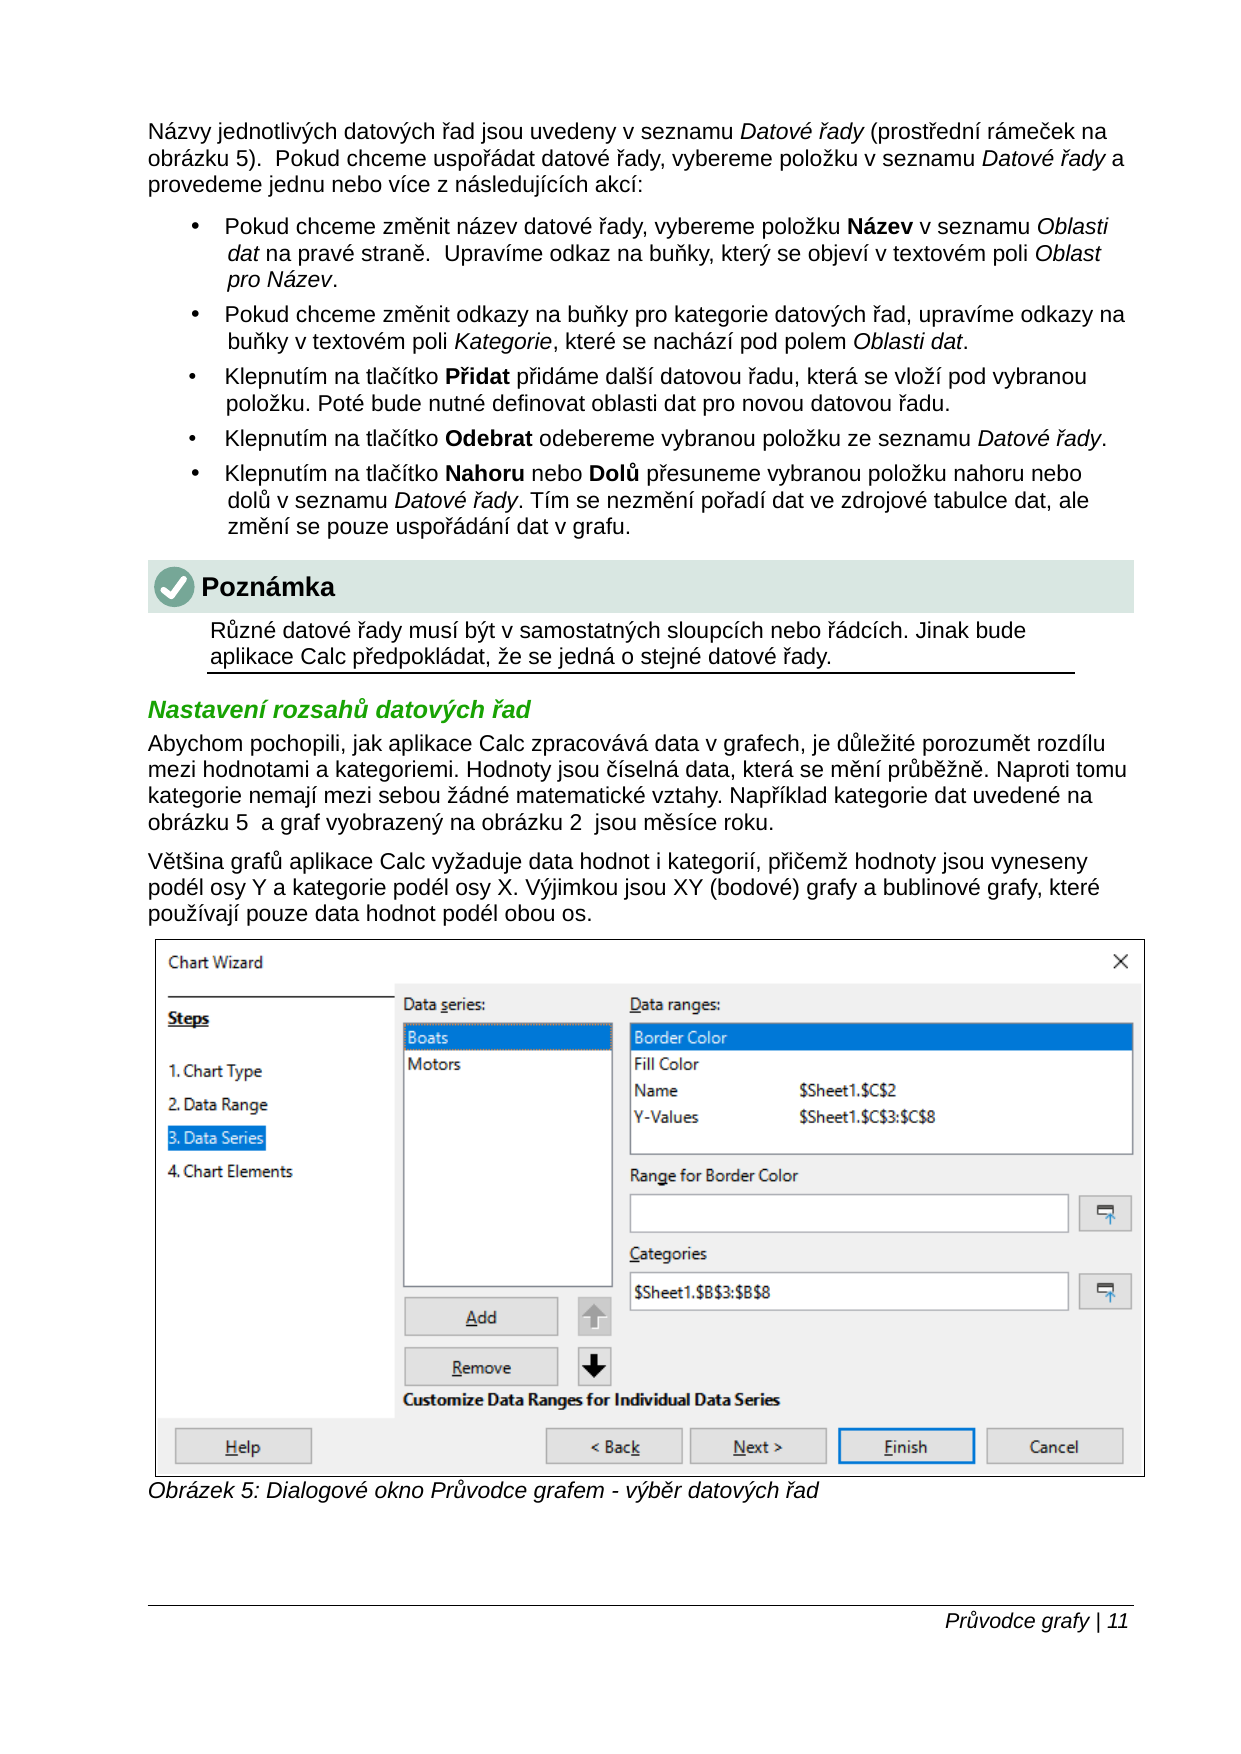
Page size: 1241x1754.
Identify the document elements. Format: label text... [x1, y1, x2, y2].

list Pokud chceme změnit odkazy na buňky pro kategorie datových řad, upravíme odkazy na buňky v textovém poli Kategorie, které se nachází pod polem Oblasti dat. [185, 298, 1134, 354]
text Abychom pochopili, jak aplikace Calc zpracovává data v grafech, je důležité porozumět rozdílu mezi hodnotami a kategoriemi. Hodnoty jsou číselná data, která se mění průběžně. Naproti tomu kategorie nemají mezi sebou žádné matematické vztahy. Například kategorie dat uvedené na obrázku 5 a graf vyobrazený na obrázku 2 jsou měsíce roku. [148, 730, 1134, 835]
list Pokud chceme změnit název datové řady, vybereme položku Název v seznamu Oblasti dat na pravé straně. Upravíme odkaz na buňky, který se objeví v textovém poli Oblast pro Název. [185, 210, 1134, 292]
text Obrázek 5: Dialogové okno Průvodce grafem - výběr datových řad [148, 939, 1152, 1503]
list Klepnutím na tlačítko Přidat přidáme další datovou řadu, která se vloží pod vybranou položku. Poté bude nutné definovat oblasti dat pro novou datovou řadu. [185, 360, 1134, 416]
list Klepnutím na tlačítko Nahoru nebo Dolů přesuneme vybranou položku nahoru nebo dolů v seznamu Datové řady. Tím se nezmění pořadí dat ve zdrojové tabulce dat, ale změní se pouze uspořádání dat v grafu. [185, 457, 1134, 542]
list Klepnutím na tlačítko Odebrat odebereme vybranou položku ze seznamu Datové řady. [185, 422, 1134, 451]
subtitle Poznámka [148, 560, 1134, 613]
subtitle Nastavení rozsahů datových řad [148, 695, 1134, 724]
picture [157, 942, 1142, 1474]
text Názvy jednotlivých datových řad jsou uvedeny v seznamu Datové řady (prostřední rámeček na obrázku 5). Pokud chceme uspořádat datové řady, vybereme položku v seznamu Datové řady a provedeme jednu nebo více z následujících akcí: [148, 118, 1134, 197]
text Většina grafů aplikace Calc vyžaduje data hodnot i kategorií, přičemž hodnoty jsou vyneseny podél osy Y a kategorie podél osy X. Výjimkou jsou XY (bodové) grafy a bublinové grafy, které používají pouze data hodnot podél obou os. [148, 848, 1134, 927]
text Různé datové řady musí být v samostatných sloupcích nebo řádcích. Jinak bude aplikace Calc předpokládat, že se jedná o stejné datové řady. [207, 613, 1075, 672]
